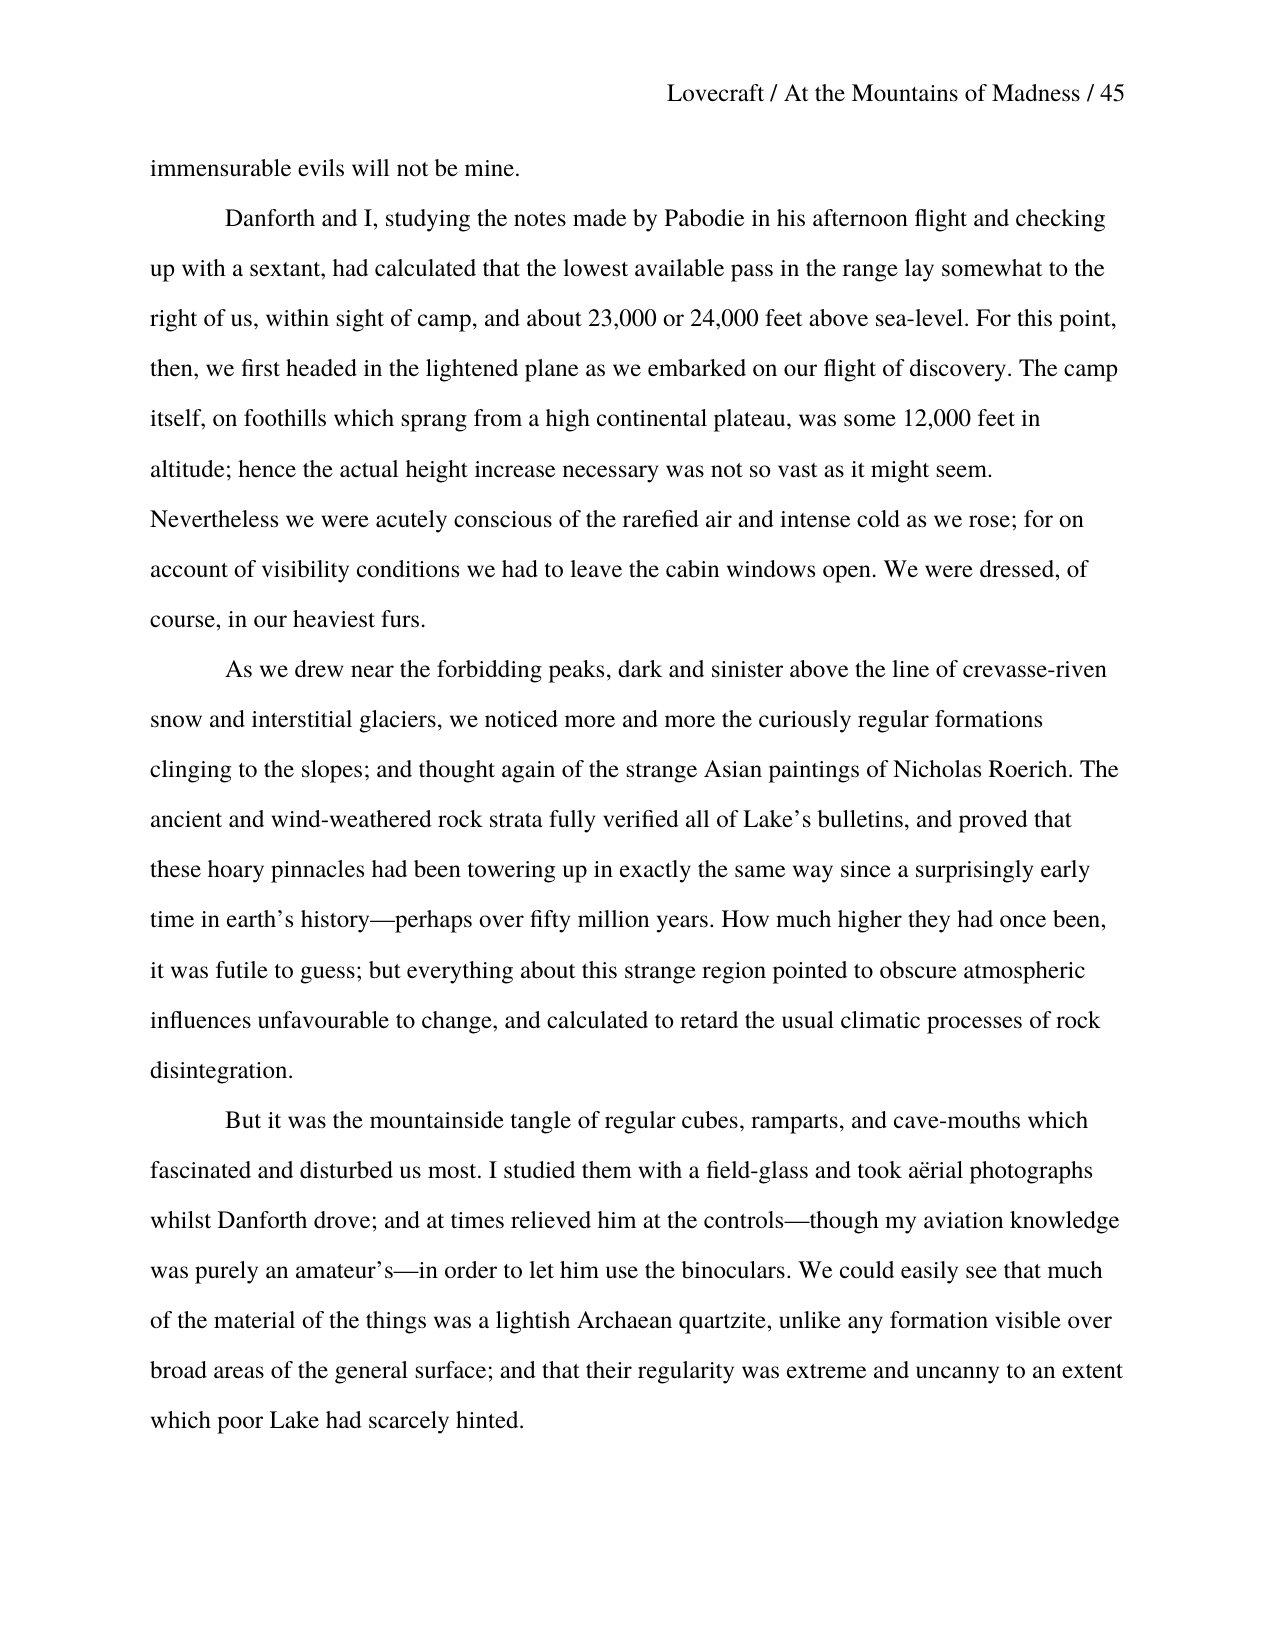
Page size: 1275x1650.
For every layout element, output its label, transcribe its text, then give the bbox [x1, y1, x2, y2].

text immensurable evils will not be mine. [150, 150, 1125, 183]
text But it was the mountainside tangle of regular cubes, ramparts, and cave-mouths which fascinated and disturbed us most. I studied them with a field-glass and took aërial photographs whilst Danforth drove; and at times relieved him at the controls—though my aviation knowledge was purely an amateur’s—in order to let him use the binoculars. We could easily see that much of the material of the things was a lightish Archaean quartzite, unlike any formation visible over broad areas of the general surface; and that their regularity was extreme and uncanny to an extent which poor Lake had scarcely hinted. [150, 1102, 1125, 1436]
text As we drew near the forbidding peaks, dark and sinister above the line of crevasse-riven snow and interstitial glaciers, we noticed more and more the curiously regular formations clinging to the slopes; and thought again of the strange Asian paintings of Nicholas Roerich. The ancient and wind-weathered rock strata fully verified all of Lake’s bulletins, and proved that these hoary pinnacles had been towering up in exactly the same way since a surprisingly early time in earth’s history—perhaps over fifty million years. How much higher they had once been, it was futile to guess; but everything about this strange region pointed to obscure atmospheric influences unfavourable to change, and calculated to retard the usual climatic processes of rock disintegration. [150, 651, 1125, 1085]
text Danforth and I, studying the notes made by Pabodie in his afternoon flight and checking up with a sextant, had calculated that the lowest available pass in the range lay somewhat to the right of us, within sight of camp, and about 23,000 or 24,000 feet above sea-level. For this point, then, we first headed in the lightened plane as we embarked on our flight of discovery. The camp itself, on foothills which sprang from a high continental plateau, was some 12,000 feet in altitude; hence the actual height increase necessary was not so vast as it might seem. Nevertheless we were acutely conscious of the rarefied air and intense cold as we rose; for on account of visibility conditions we had to leave the cabin windows open. We were dressed, of course, in our heaviest furs. [150, 200, 1125, 634]
